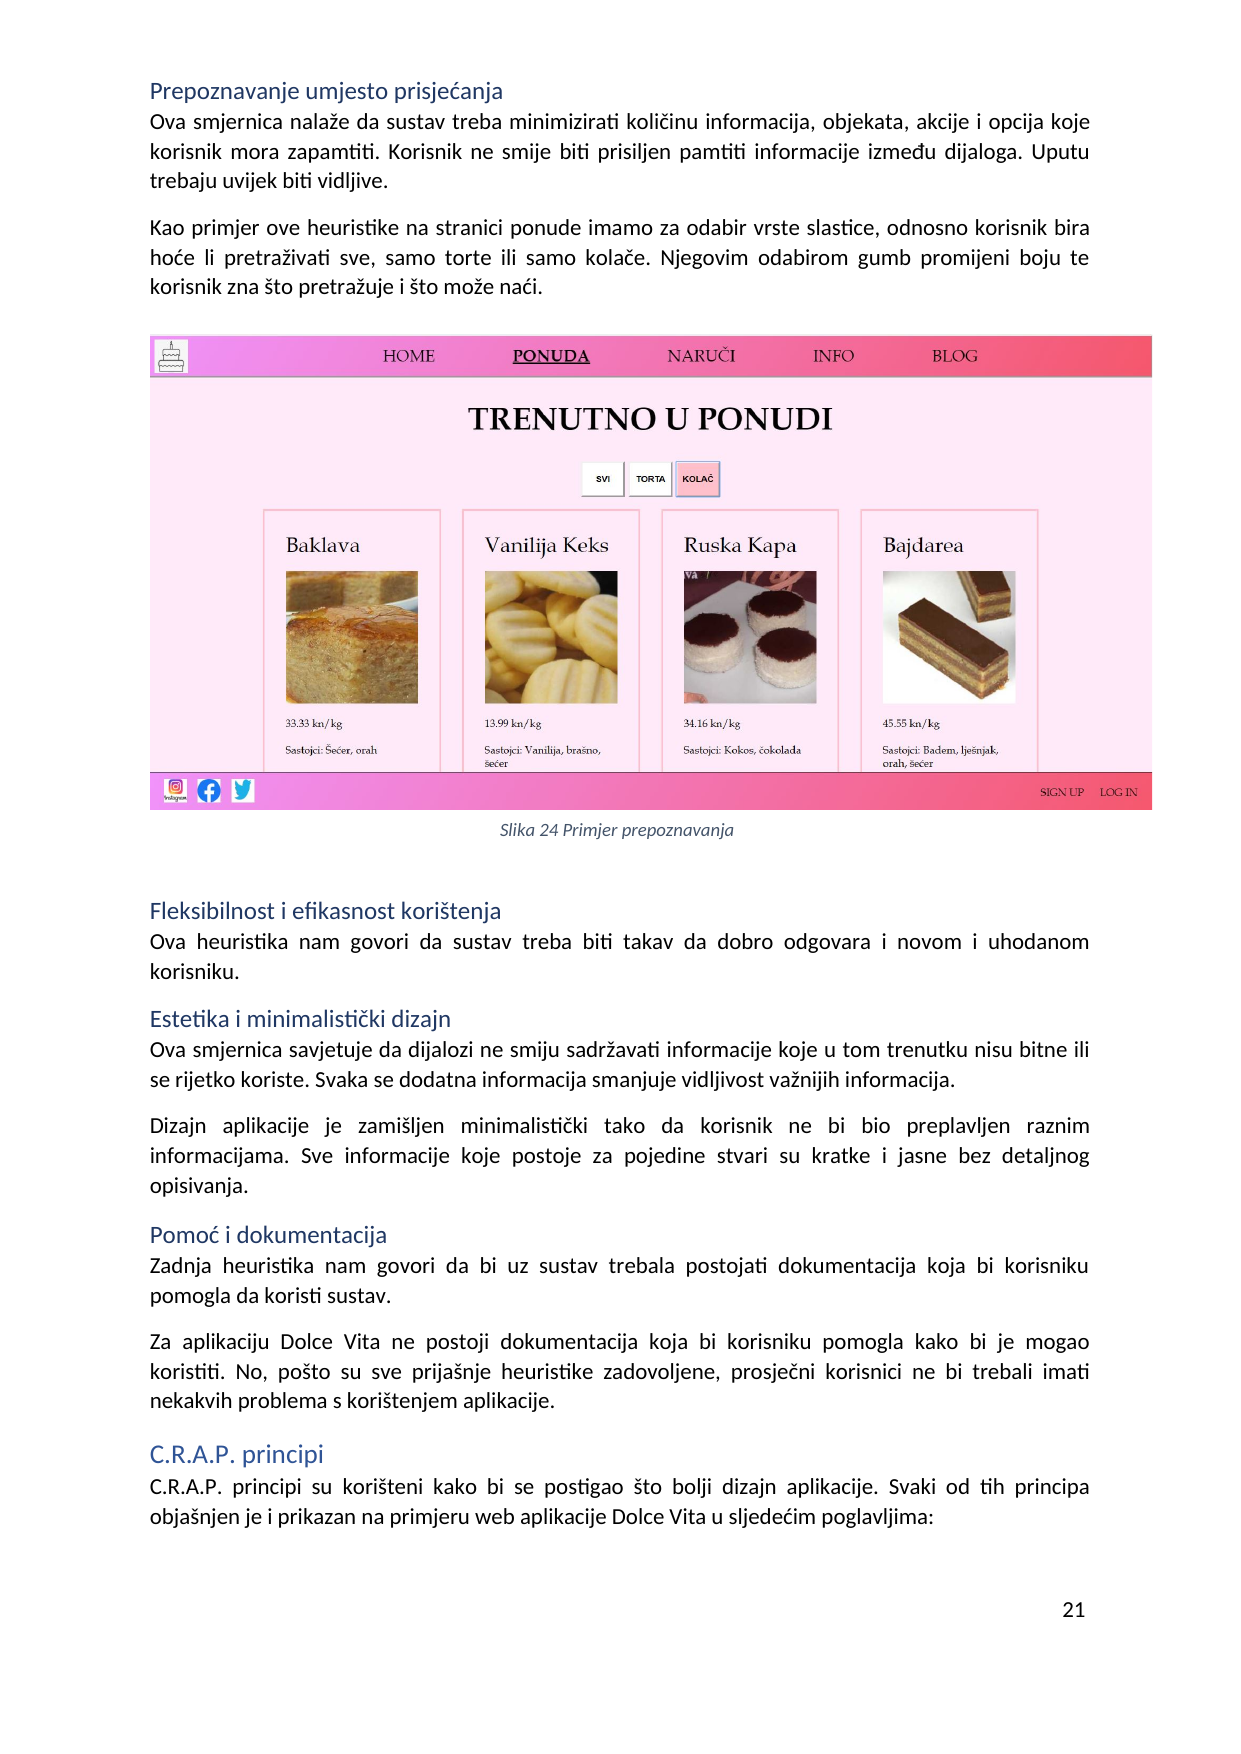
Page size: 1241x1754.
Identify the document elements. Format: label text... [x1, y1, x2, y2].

text Za aplikaciju Dolce Vita ne postoji dokumentacija koja bi korisniku pomogla kako bi je mogao koristiti. No, pošto su sve prijašnje heuristike zadovoljene, prosječni korisnici ne bi trebali imati nekakvih problema s korištenjem aplikacije. [149, 1327, 1092, 1414]
text Kao primjer ove heuristike na stranici ponude imamo za odabir vrste slastice, odnosno korisnik bira hoće li pretraživati sve, samo torte ili samo kolače. Njegovim odabirom gumb promijeni boju te korisnik zna što pretražuje i što može naći. [149, 213, 1092, 300]
subtitle Estetika i minimalistički dizajn [149, 1003, 1152, 1034]
subtitle Prepoznavanje umjesto prisjećanja [149, 75, 1152, 106]
text Zadnja heuristika nam govori da bi uz sustav trebala postojati dokumentacija koja bi korisniku pomogla da koristi sustav. [149, 1251, 1092, 1309]
subtitle Pomoć i dokumentacija [149, 1219, 1152, 1249]
text Dizajn aplikacije je zamišljen minimalistički tako da korisnik ne bi bio preplavljen raznim informacijama. Sve informacije koje postoje za pojedine stvari su kratke i jasne bez detaljnog opisivanja. [149, 1111, 1092, 1199]
text C.R.A.P. principi su korišteni kako bi se postigao što bolji dizajn aplikacije. Svaki od tih principa objašnjen je i prikazan na primjeru web aplikacije Dolce Vita u sljedećim poglavljima: [149, 1472, 1092, 1530]
subtitle Fleksibilnost i efikasnost korištenja [149, 895, 1152, 925]
text Slika 24 Primjer prepoznavanja [150, 818, 1090, 841]
text Ova heuristika nam govori da sustav treba biti takav da dobro odgovara i novom i uhodanom korisniku. [149, 927, 1092, 985]
text Ova smjernica nalaže da sustav treba minimizirati količinu informacija, objekata, akcije i opcija koje korisnik mora zapamtiti. Korisnik ne smije biti prisiljen pamtiti informacije između dijaloga. Uputu trebaju uvijek biti vidljive. [149, 107, 1092, 195]
text Ova smjernica savjetuje da dijalozi ne smiju sadržavati informacije koje u tom trenutku nisu bitne ili se rijetko koriste. Svaka se dodatna informacija smanjuje vidljivost važnijih informacija. [149, 1035, 1092, 1093]
subtitle C.R.A.P. principi [149, 1437, 1152, 1470]
